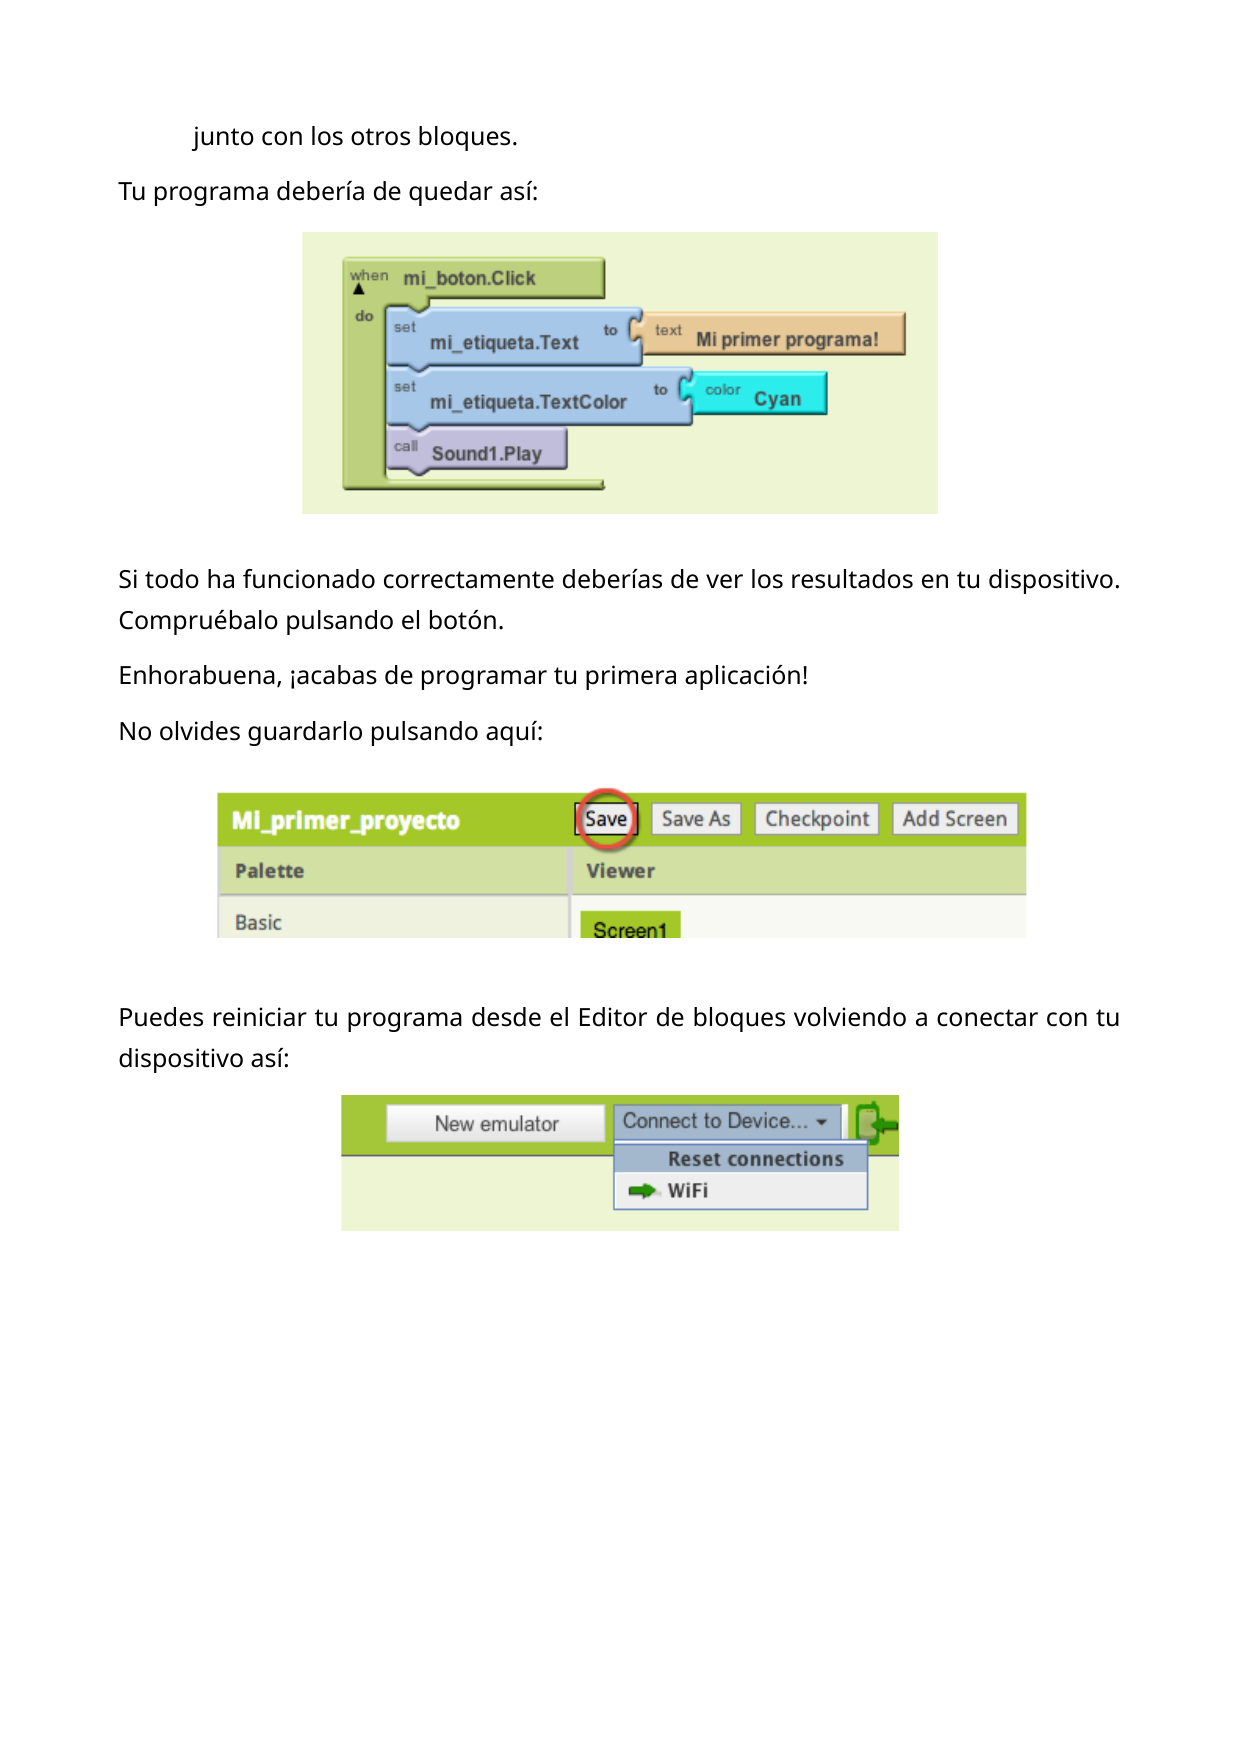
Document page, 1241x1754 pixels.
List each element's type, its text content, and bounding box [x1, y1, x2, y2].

list Enhorabuena, ¡acabas de programar tu primera aplicación! [118, 658, 1122, 692]
list Tu programa debería de quedar así: [118, 173, 1122, 208]
list Si todo ha funcionado correctamente deberías de ver los resultados en tu dispositivo. Compruébalo pulsando el botón. [118, 561, 1122, 636]
list Puedes reiniciar tu programa desde el Editor de bloques volviendo a conectar con tu dispositivo así: [118, 999, 1122, 1074]
list junto con los otros bloques. [156, 118, 1122, 152]
picture [213, 768, 1027, 938]
list No olvides guardarlo pulsando aquí: [118, 713, 1122, 747]
picture [302, 232, 939, 514]
picture [341, 1095, 899, 1231]
